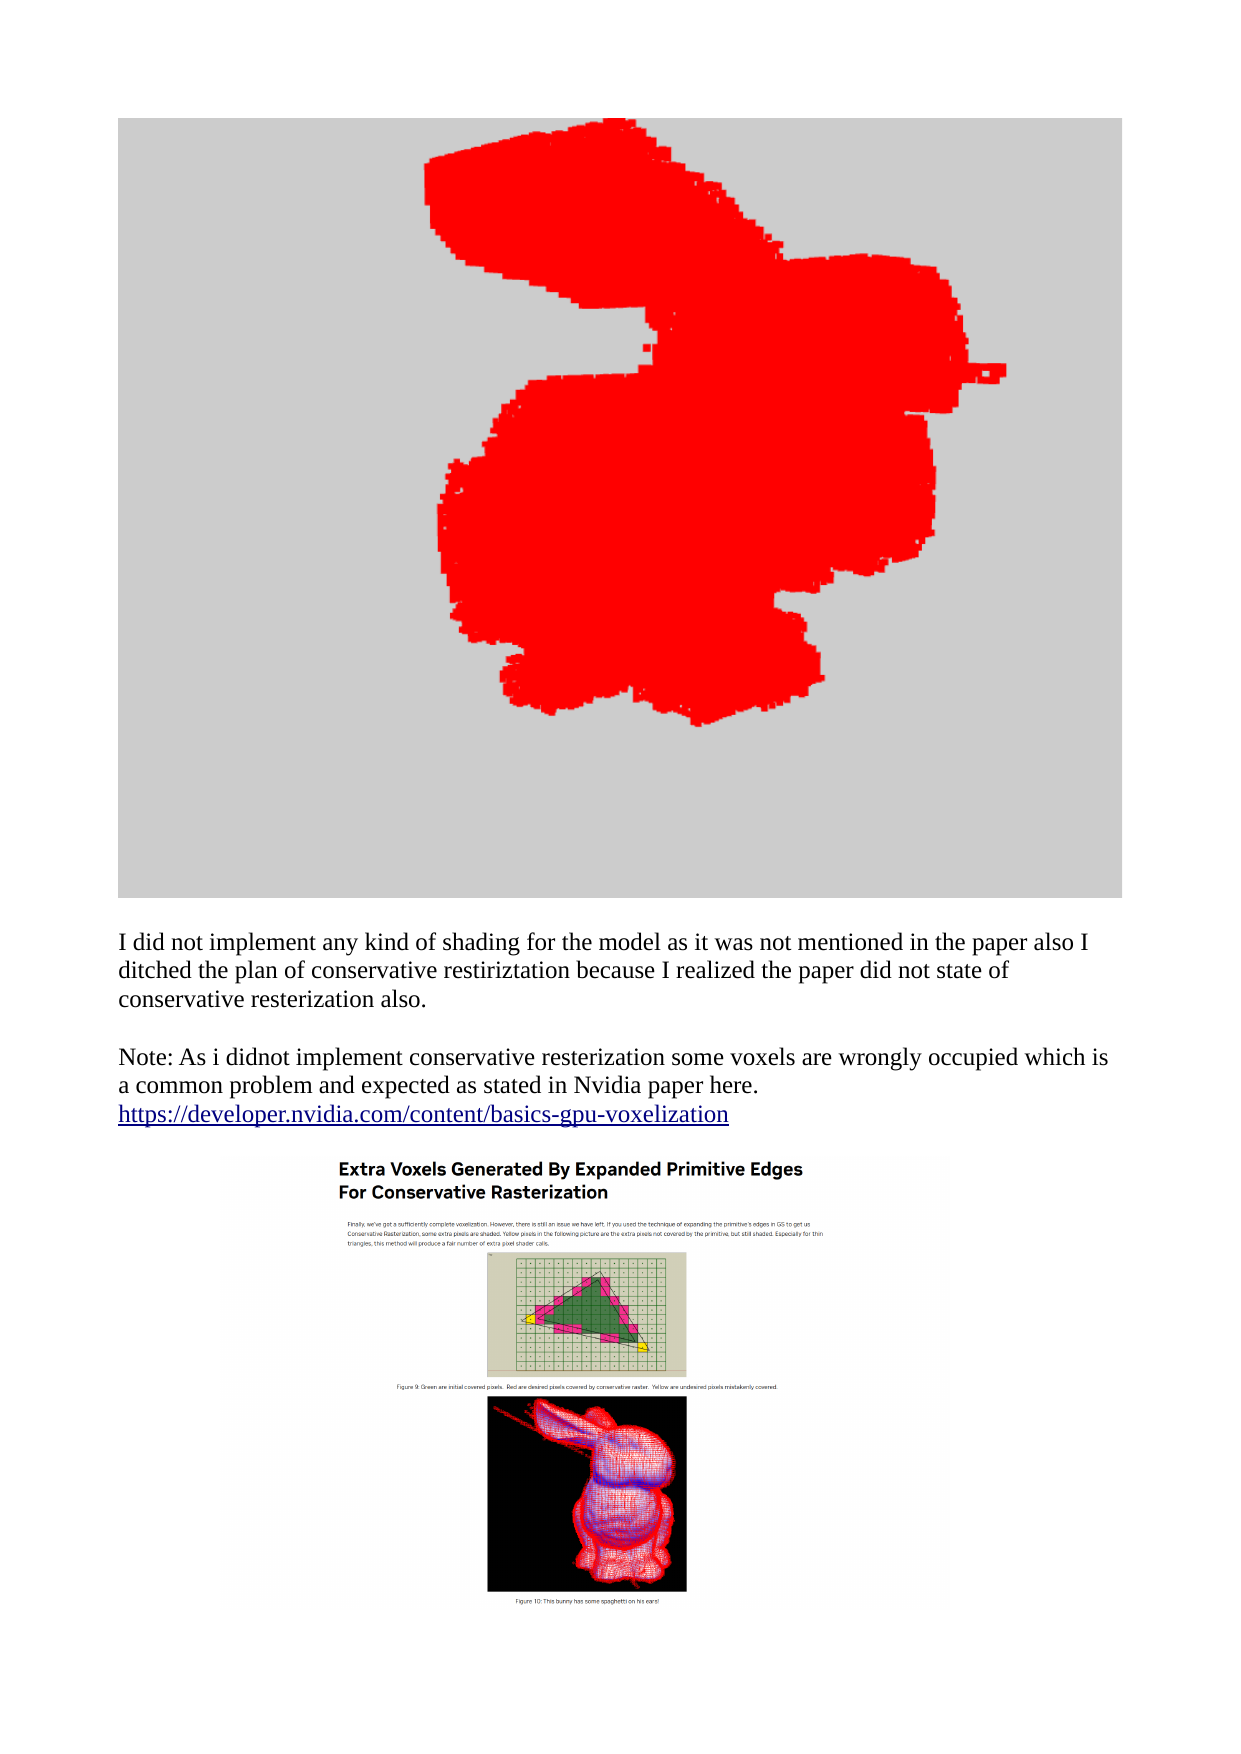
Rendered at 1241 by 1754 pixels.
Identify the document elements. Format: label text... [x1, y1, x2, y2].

text Note: As i didnot implement conservative resterization some voxels are wrongly occupied which is a common problem and expected as stated in Nvidia paper here. https://developer.nvidia.com/content/basics-gpu-voxelization [118, 1042, 1122, 1128]
text I did not implement any kind of shading for the model as it was not mentioned in the paper also I ditched the plan of conservative restiriztation because I realized the paper did not state of conservative resterization also. [118, 927, 1122, 1013]
picture [118, 118, 1123, 898]
picture [220, 1156, 950, 1610]
